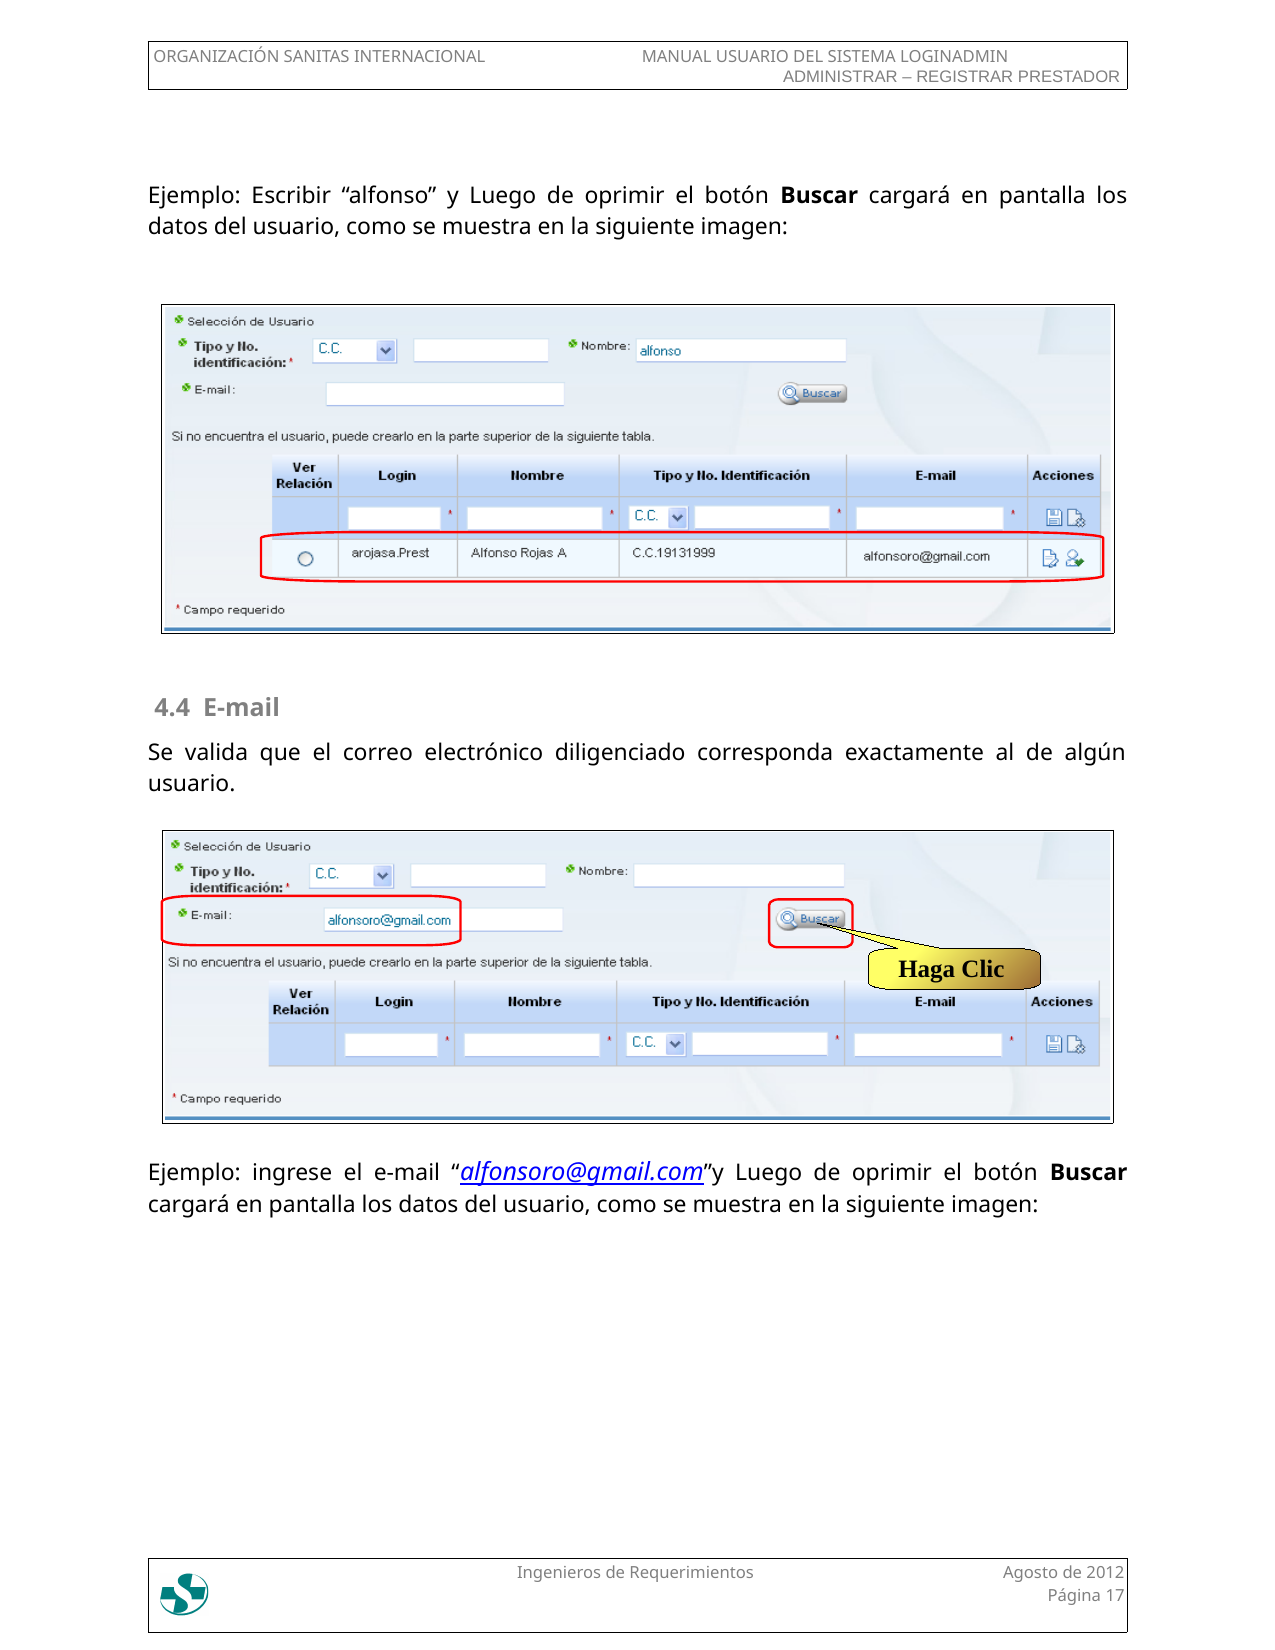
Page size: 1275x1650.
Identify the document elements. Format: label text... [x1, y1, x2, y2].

text Ejemplo: Escribir “alfonso” y Luego de oprimir el botón Buscar cargará en pantalla los datos del usuario, como se muestra en la siguiente imagen: [148, 179, 1127, 241]
picture [165, 832, 1111, 1120]
picture [164, 307, 1111, 631]
picture [165, 898, 459, 944]
text Ejemplo: ingrese el e-mail “alfonsoro@gmail.com”y Luego de oprimir el botón Buscar cargará en pantalla los datos del usuario, como se muestra en la siguiente imagen: [148, 1154, 1127, 1219]
subtitle E-mail [148, 689, 1127, 723]
text Se valida que el correo electrónico diligenciado corresponda exactamente al de algún usuario. [148, 736, 1127, 798]
